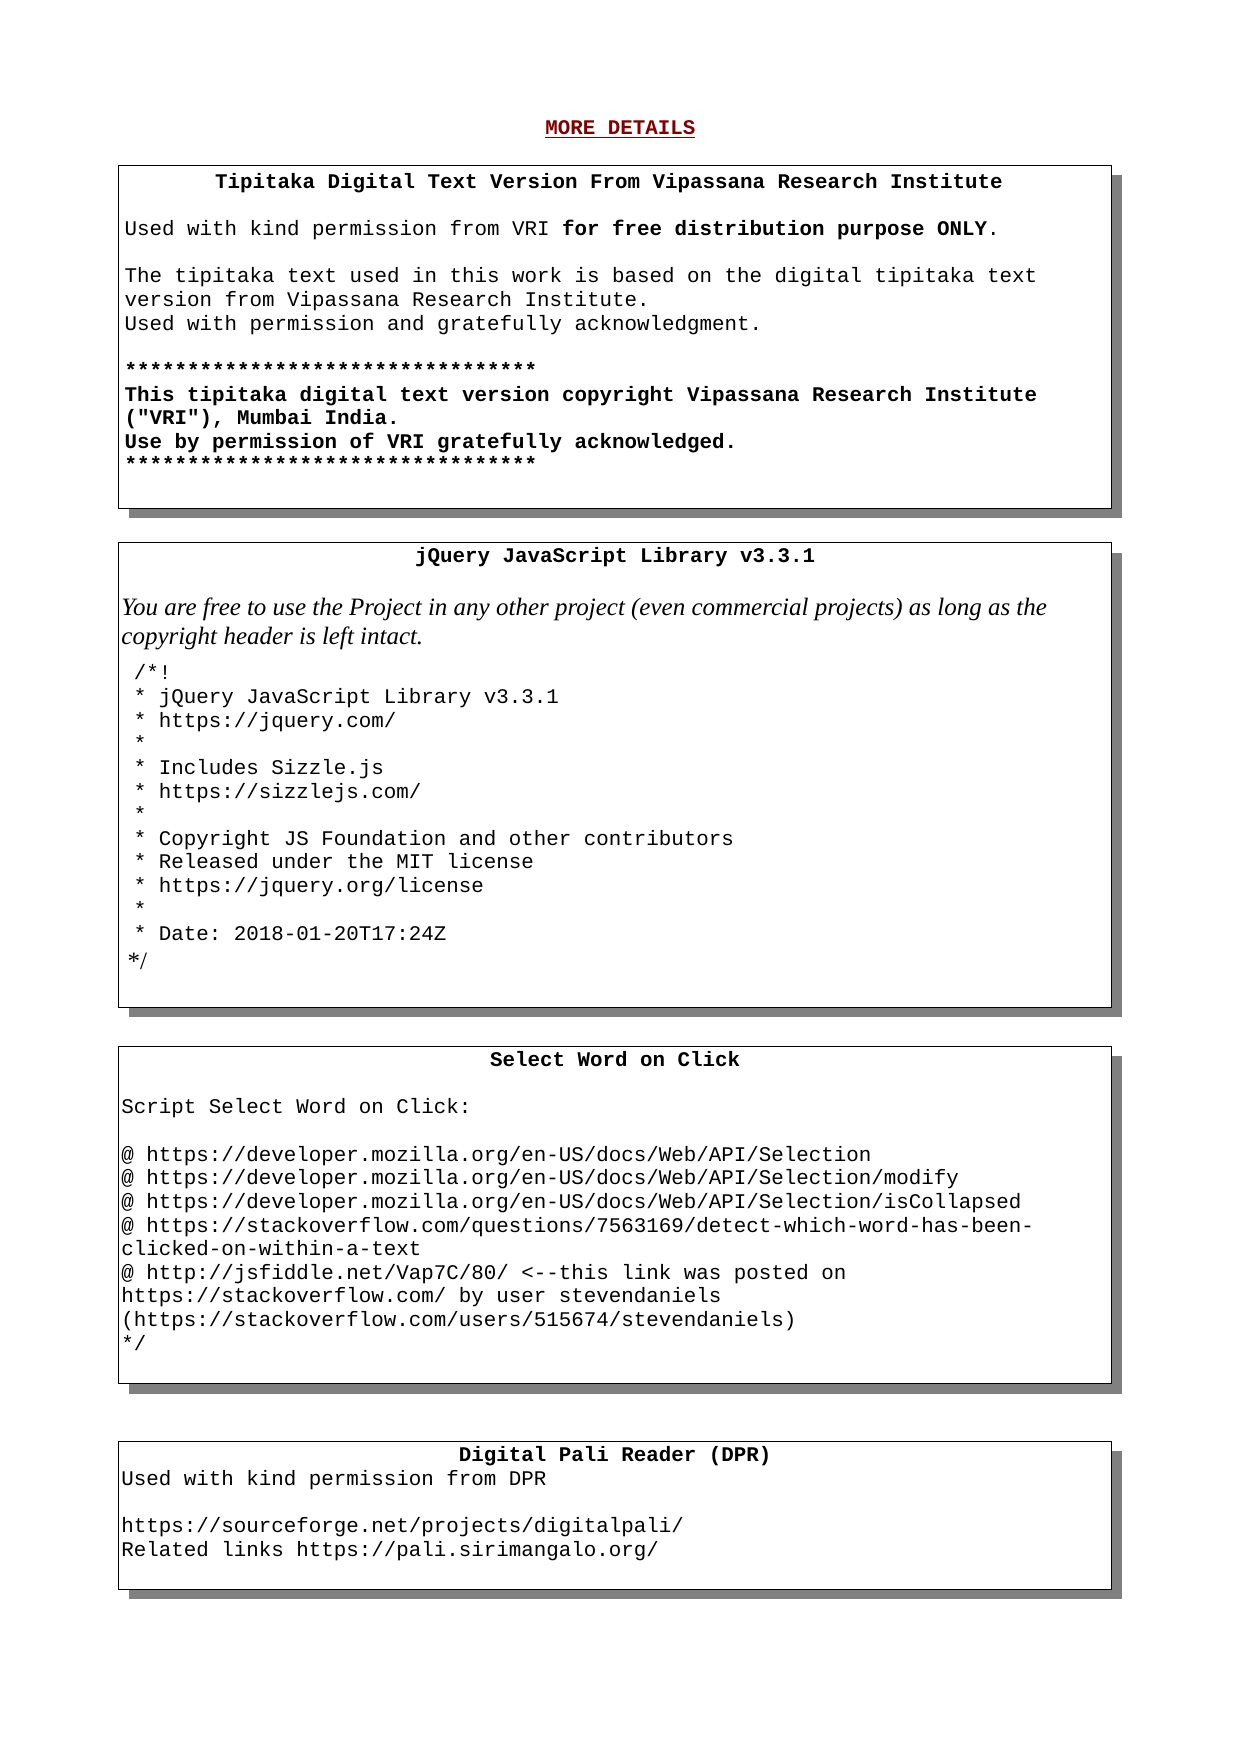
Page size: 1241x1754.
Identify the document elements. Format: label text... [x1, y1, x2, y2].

text * Copyright JS Foundation and other contributors [119, 825, 1111, 848]
text * Released under the MIT license [119, 848, 1111, 872]
text * Includes Sizzle.js [119, 754, 1111, 778]
text Used with kind permission from VRI for free distribution purpose ONLY. [119, 212, 1111, 242]
text */ [119, 1330, 1111, 1356]
text Use by permission of VRI gratefully acknowledged. [119, 425, 1111, 448]
text @ http://jsfiddle.net/Vap7C/80/ <--this link was posted on https://stackoverflow.com/ by user stevendaniels (https://stackoverflow.com/users/515674/stevendaniels) [119, 1259, 1111, 1330]
text The tipitaka text used in this work is based on the digital tipitaka text version from Vipassana Research Institute. [119, 259, 1111, 306]
text Select Word on Click [119, 1047, 1111, 1073]
text Used with kind permission from DPR [119, 1465, 1111, 1491]
text ********************************* [119, 354, 1111, 377]
text This tipitaka digital text version copyright Vipassana Research Institute ("VRI"), Mumbai India. [119, 377, 1111, 425]
text jQuery JavaScript Library v3.3.1 [119, 543, 1111, 569]
text @ https://developer.mozilla.org/en-US/docs/Web/API/Selection [119, 1141, 1111, 1164]
text * https://sizzlejs.com/ [119, 778, 1111, 801]
text * Date: 2018-01-20T17:24Z [119, 919, 1111, 943]
text /*! [119, 659, 1111, 683]
text @ https://developer.mozilla.org/en-US/docs/Web/API/Selection/modify [119, 1164, 1111, 1188]
text * jQuery JavaScript Library v3.3.1 [119, 683, 1111, 707]
text Digital Pali Reader (DPR) [119, 1442, 1111, 1465]
text * [119, 896, 1111, 919]
text Related links https://pali.sirimangalo.org/ [119, 1536, 1111, 1562]
text ********************************* [119, 448, 1111, 478]
text */ [119, 943, 1111, 975]
text Used with permission and gratefully acknowledgment. [119, 306, 1111, 336]
text https://sourceforge.net/projects/digitalpali/ [119, 1512, 1111, 1536]
text MORE DETAILS [118, 117, 1122, 141]
text @ https://stackoverflow.com/questions/7563169/detect-which-word-has-been-clicked-on-within-a-text [119, 1212, 1111, 1259]
text You are free to use the Project in any other project (even commercial projects) as long as the copyright header is left intact. [119, 589, 1111, 650]
text * https://jquery.com/ [119, 707, 1111, 730]
text * [119, 801, 1111, 825]
text @ https://developer.mozilla.org/en-US/docs/Web/API/Selection/isCollapsed [119, 1188, 1111, 1212]
text * https://jquery.org/license [119, 872, 1111, 896]
text * [119, 730, 1111, 754]
text Script Select Word on Click: [119, 1093, 1111, 1120]
text Tipitaka Digital Text Version From Vipassana Research Institute [119, 166, 1111, 194]
